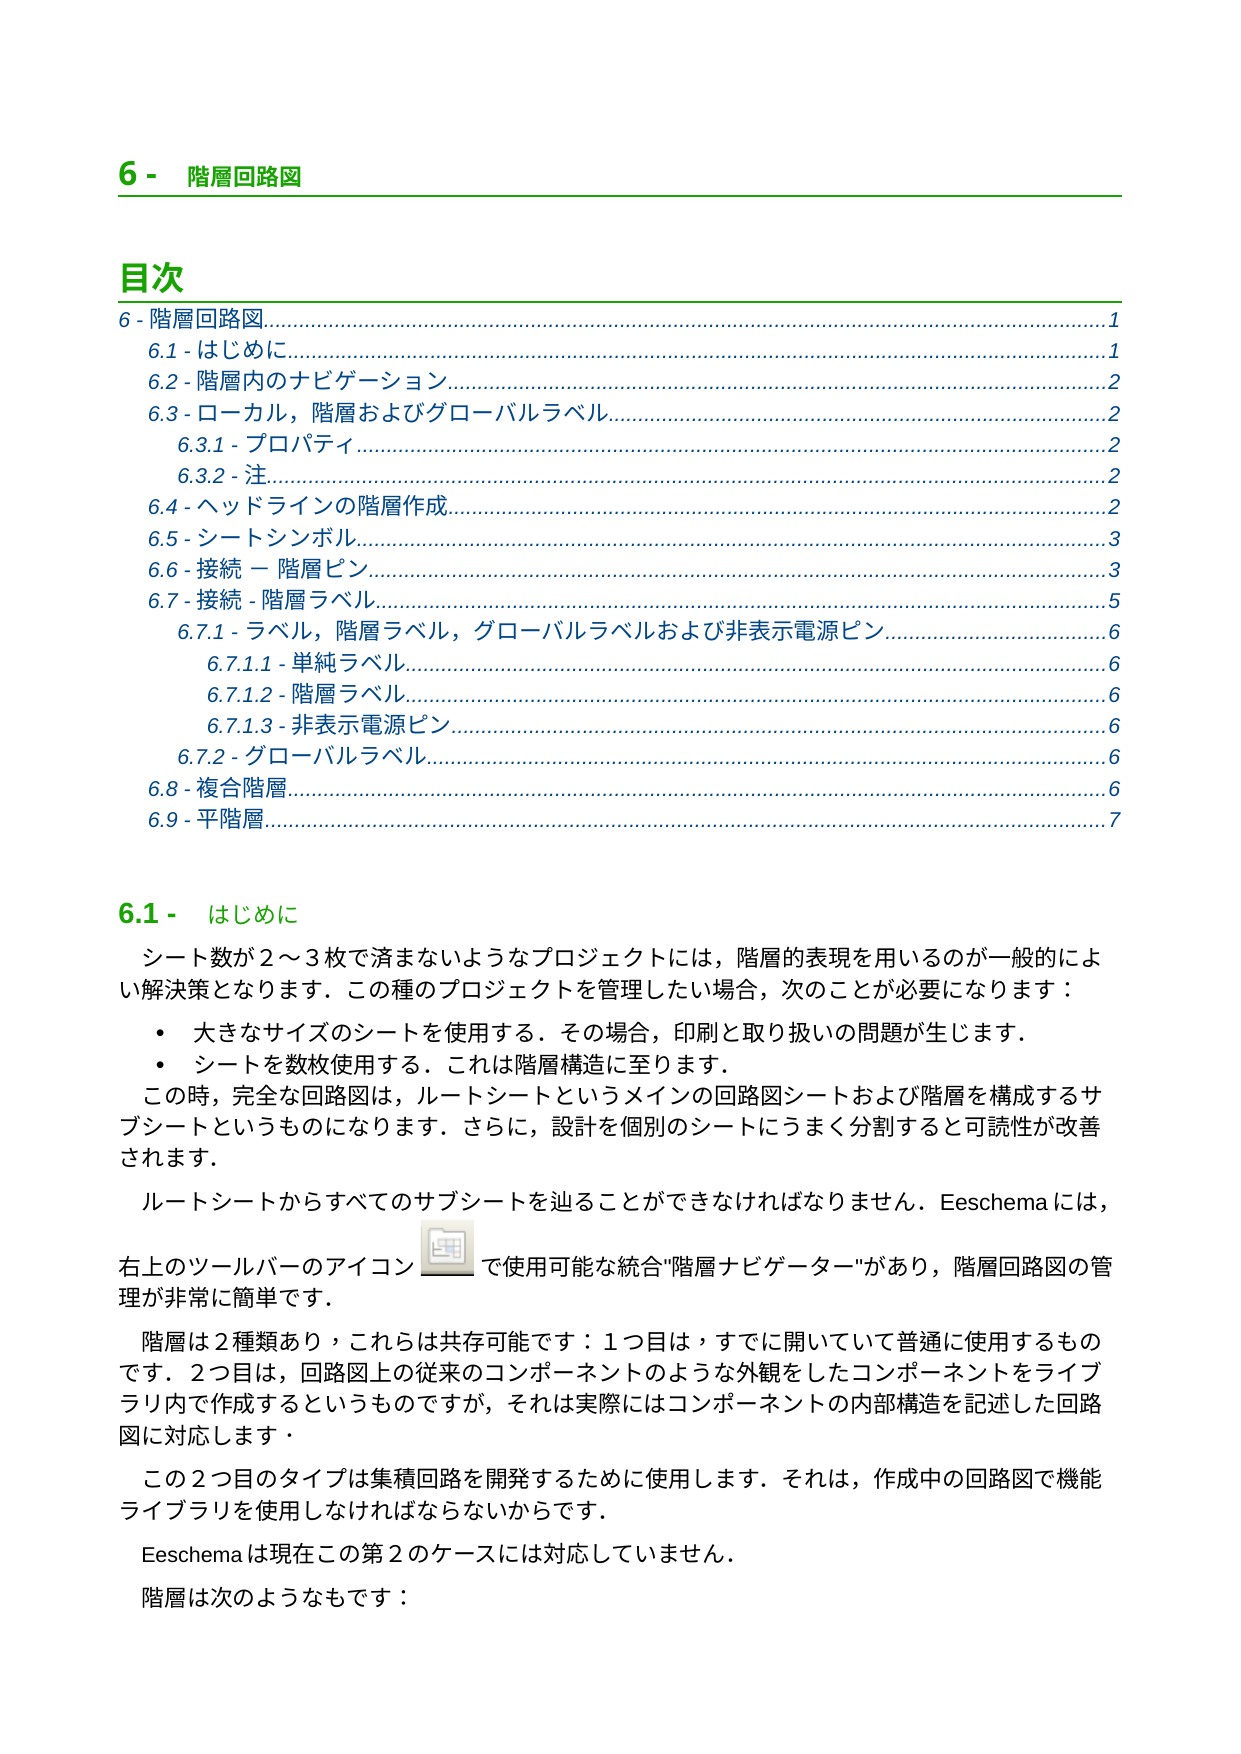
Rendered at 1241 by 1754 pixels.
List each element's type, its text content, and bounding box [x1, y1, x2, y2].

text 6.9 - 平階層 7 [148, 803, 1122, 834]
text 6.7.1.2 - 階層ラベル 6 [207, 678, 1122, 709]
text 6.2 - 階層内のナビゲーション 2 [148, 365, 1122, 396]
text 6.6 - 接続 － 階層ピン 3 [148, 553, 1122, 584]
text 6.4 - ヘッドラインの階層作成 2 [148, 490, 1122, 521]
text 6 - 階層回路図 1 [118, 303, 1122, 334]
text 6.8 - 複合階層 6 [148, 771, 1122, 803]
text シート数が２～３枚で済まないようなプロジェクトには，階層的表現を用いるのが一般的によい解決策となります．この種のプロジェクトを管理したい場合，次のことが必要になります： [118, 942, 1122, 1005]
text 6.3 - ローカル，階層およびグローバルラベル 2 [148, 396, 1122, 428]
text 6.5 - シートシンボル 3 [148, 521, 1122, 553]
text 6.7.1 - ラベル，階層ラベル，グローバルラベルおよび非表示電源ピン 6 [177, 615, 1122, 646]
text 階層は２種類あり，これらは共存可能です：１つ目は，すでに開いていて普通に使用するものです．２つ目は，回路図上の従来のコンポーネントのような外観をしたコンポーネントをライブラリ内で作成するというものですが，それは実際にはコンポーネントの内部構造を記述した回路図に対応します． [118, 1326, 1122, 1451]
subtitle はじめに [118, 896, 1122, 930]
picture [420, 1217, 474, 1276]
text 6.7.2 - グローバルラベル 6 [177, 740, 1122, 771]
text この２つ目のタイプは集積回路を開発するために使用します．それは，作成中の回路図で機能ライブラリを使用しなければならないからです． [118, 1463, 1122, 1526]
text この時，完全な回路図は，ルートシートというメインの回路図シートおよび階層を構成するサブシートというものになります．さらに，設計を個別のシートにうまく分割すると可読性が改善されます． [118, 1080, 1122, 1174]
text 6.3.1 - プロパティ 2 [177, 428, 1122, 459]
text 6.7.1.1 - 単純ラベル 6 [207, 646, 1122, 678]
text ルートシートからすべてのサブシートを辿ることができなければなりません．Eeschemaには，右上のツールバーのアイコン で使用可能な統合"階層ナビゲーター"があり，階層回路図の管理が非常に簡単です． [118, 1186, 1122, 1313]
text 6.3.2 - 注 2 [177, 459, 1122, 490]
text 6.1 - はじめに 1 [148, 334, 1122, 365]
list 大きなサイズのシートを使用する．その場合，印刷と取り扱いの問題が生じます． [156, 1017, 1122, 1049]
text 6.7 - 接続 - 階層ラベル 5 [148, 584, 1122, 615]
text Eeschemaは現在この第２のケースには対応していません． [118, 1538, 1122, 1569]
text 階層は次のようなもです： [118, 1582, 1122, 1613]
list シートを数枚使用する．これは階層構造に至ります． [156, 1049, 1122, 1080]
text 6.7.1.3 - 非表示電源ピン 6 [207, 709, 1122, 740]
subtitle 目次 [118, 255, 1122, 301]
subtitle 階層回路図 [118, 150, 1122, 195]
